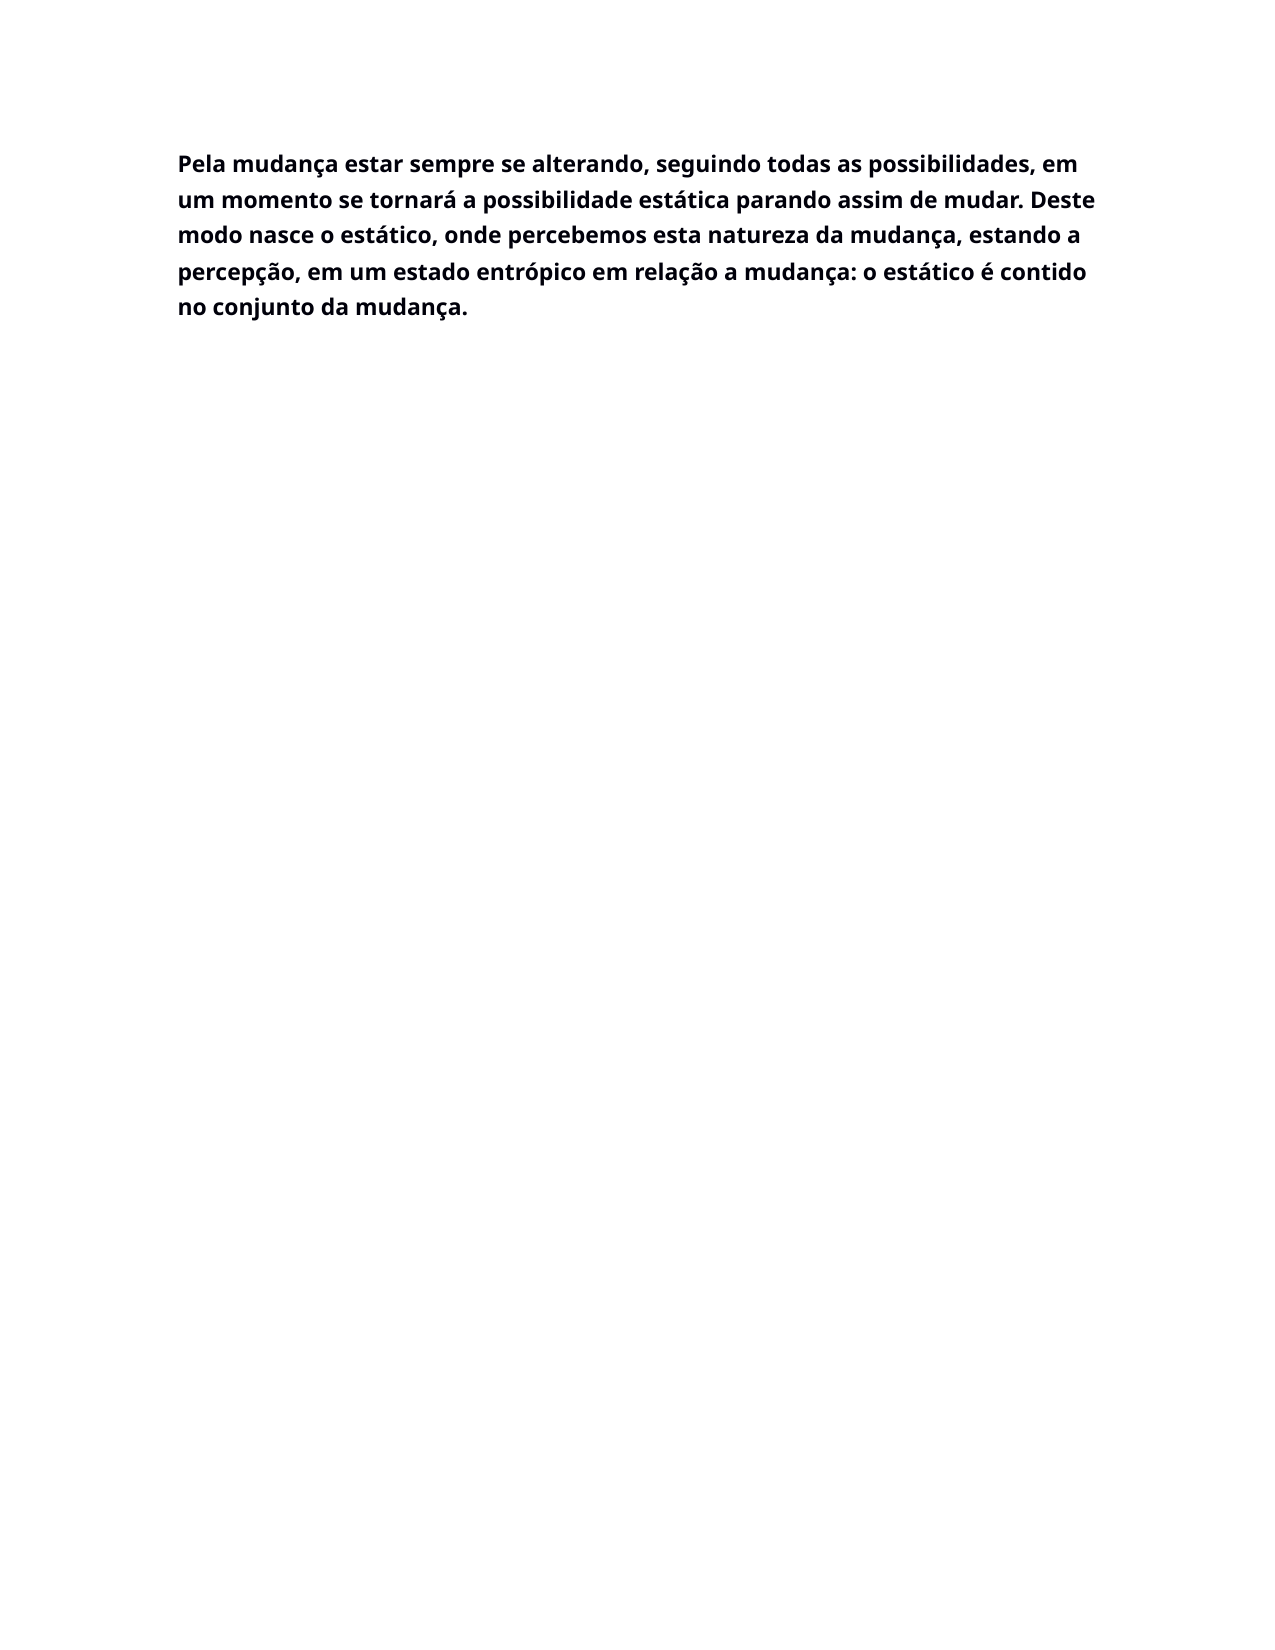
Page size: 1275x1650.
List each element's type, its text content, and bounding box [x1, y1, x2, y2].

text Pela mudança estar sempre se alterando, seguindo todas as possibilidades, em um momento se tornará a possibilidade estática parando assim de mudar. Deste modo nasce o estático, onde percebemos esta natureza da mudança, estando a percepção, em um estado entrópico em relação a mudança: o estático é contido no conjunto da mudança. [177, 148, 1098, 323]
